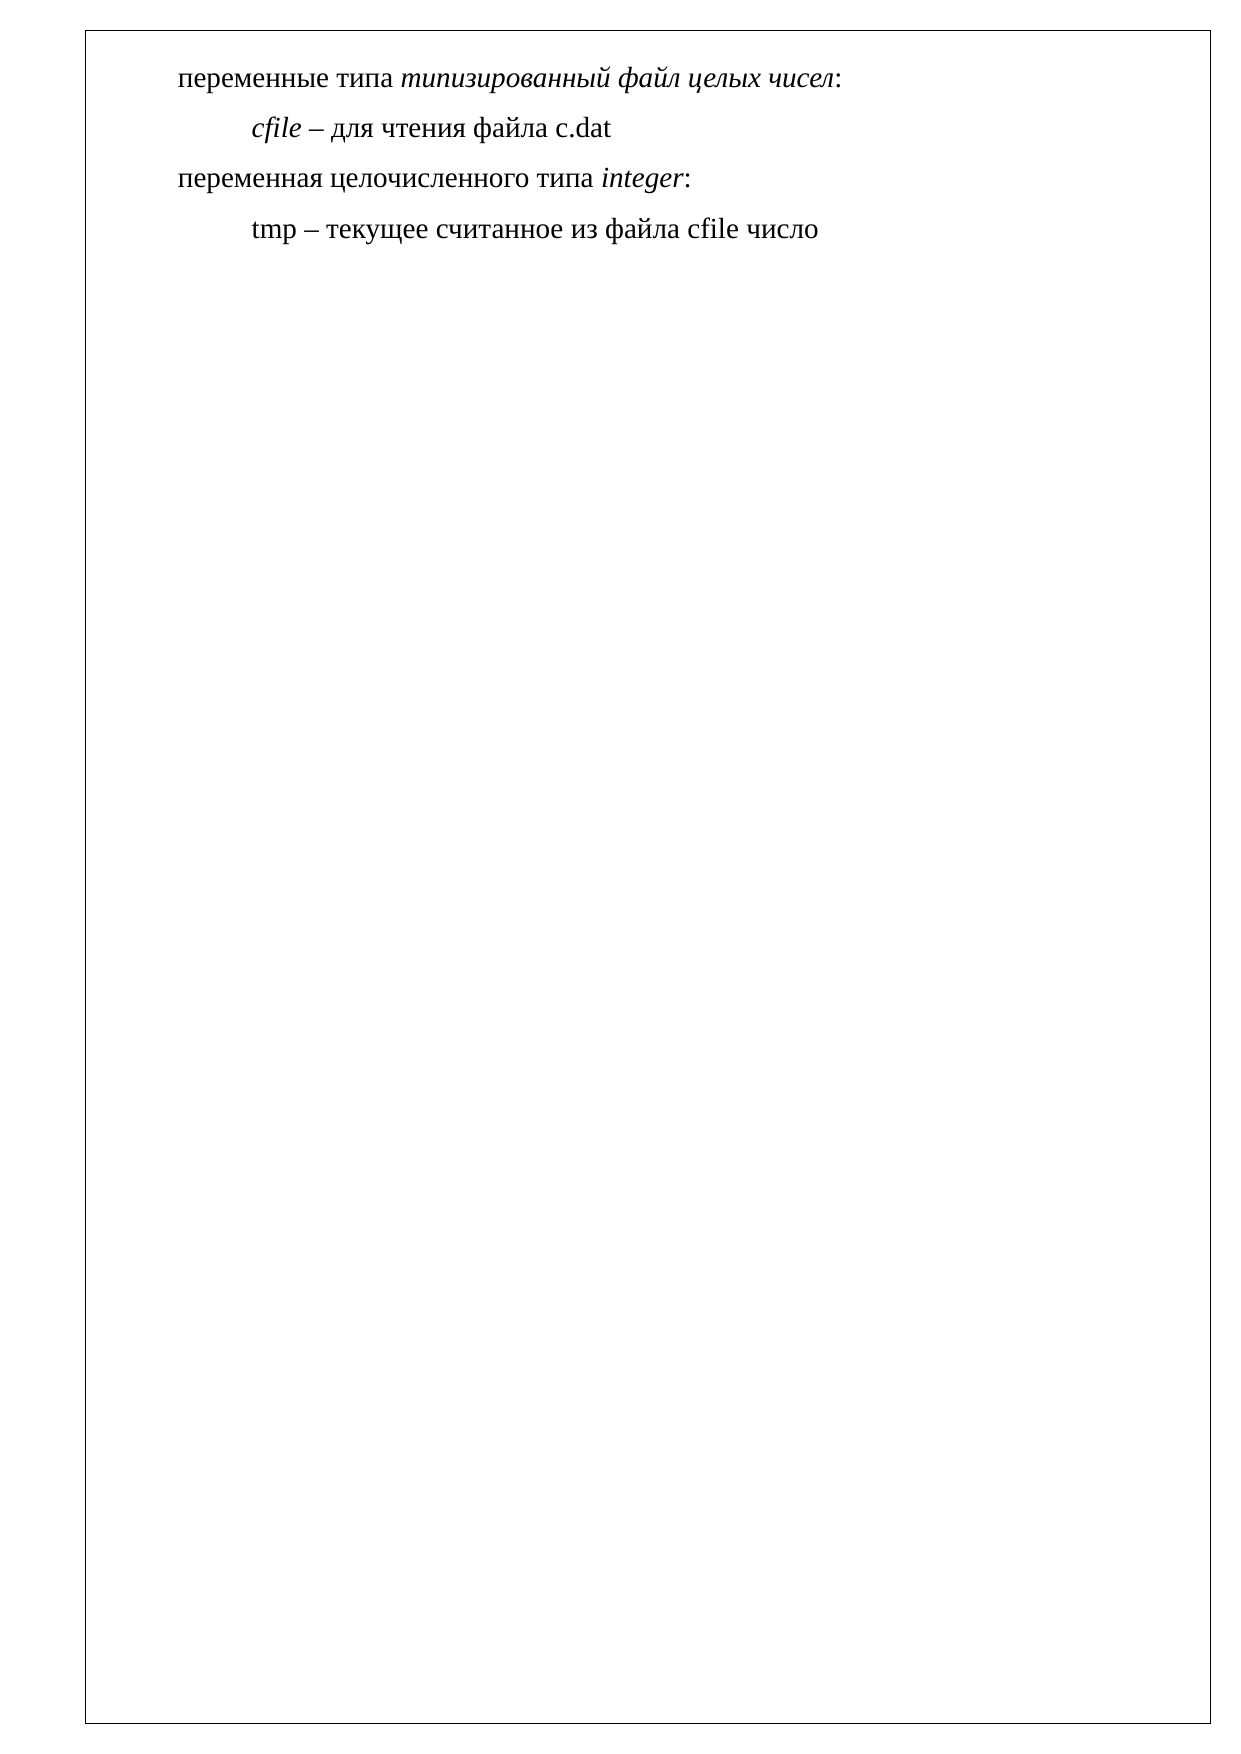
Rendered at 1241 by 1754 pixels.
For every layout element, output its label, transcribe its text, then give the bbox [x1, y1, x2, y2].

text tmp – текущее считанное из файла cfile число [178, 211, 1181, 244]
text переменная целочисленного типа integer: [178, 161, 1181, 194]
text cfile – для чтения файла c.dat [178, 110, 1181, 144]
text переменные типа типизированный файл целых чисел: [178, 60, 1181, 93]
